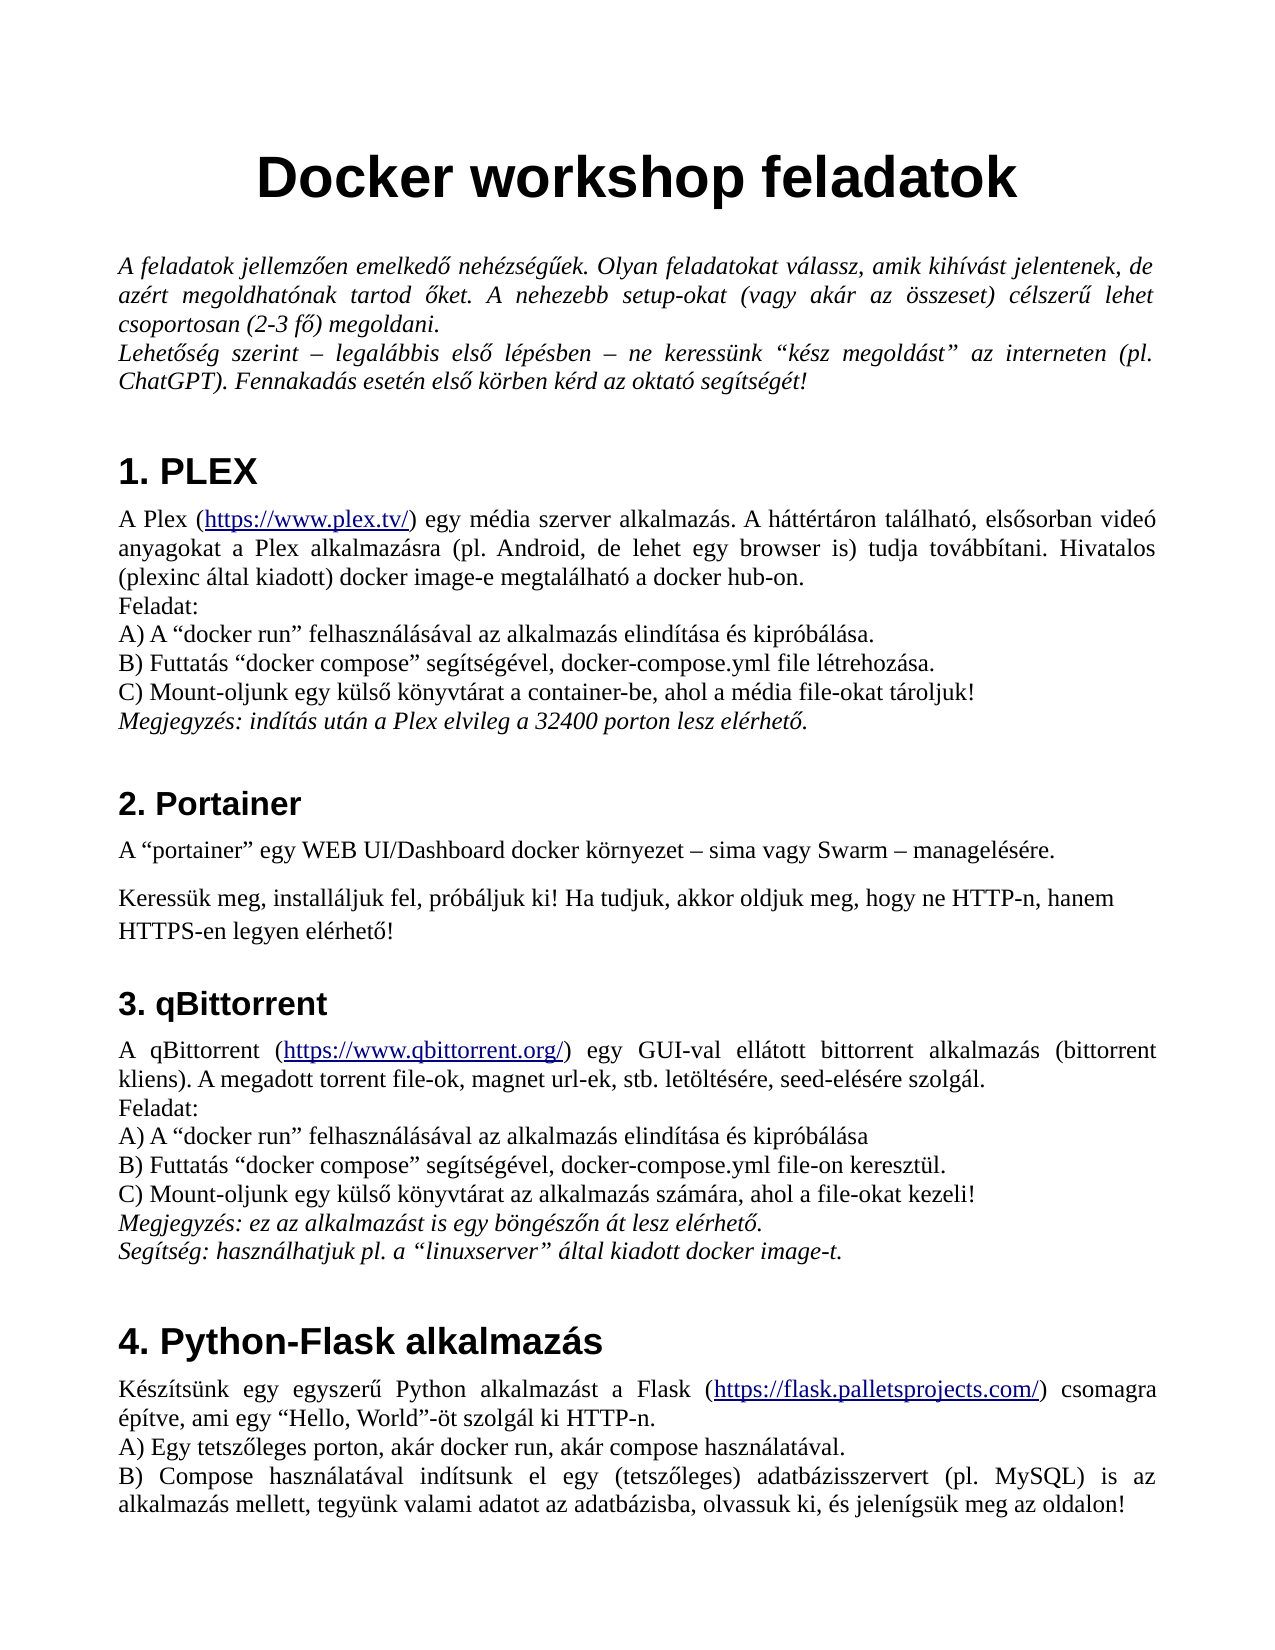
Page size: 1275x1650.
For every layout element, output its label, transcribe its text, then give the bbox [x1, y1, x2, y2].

text Készítsünk egy egyszerű Python alkalmazást a Flask (https://flask.palletsprojects.com/) csomagra építve, ami egy “Hello, World”-öt szolgál ki HTTP-n. [118, 1374, 1157, 1432]
text A) Egy tetszőleges porton, akár docker run, akár compose használatával. [118, 1432, 1157, 1461]
subtitle 3. qBittorrent [118, 984, 1157, 1023]
text A “portainer” egy WEB UI/Dashboard docker környezet – sima vagy Swarm – managelésére. [118, 835, 1157, 864]
text A qBittorrent (https://www.qbittorrent.org/) egy GUI-val ellátott bittorrent alkalmazás (bittorrent kliens). A megadott torrent file-ok, magnet url-ek, stb. letöltésére, seed-elésére szolgál. [118, 1035, 1157, 1093]
text A Plex (https://www.plex.tv/) egy média szerver alkalmazás. A háttértáron található, elsősorban videó anyagokat a Plex alkalmazásra (pl. Android, de lehet egy browser is) tudja továbbítani. Hivatalos (plexinc által kiadott) docker image-e megtalálható a docker hub-on. [118, 504, 1157, 591]
text Megjegyzés: ez az alkalmazást is egy böngészőn át lesz elérhető. [118, 1208, 1157, 1236]
text Keressük meg, installáljuk fel, próbáljuk ki! Ha tudjuk, akkor oldjuk meg, hogy ne HTTP-n, hanem HTTPS-en legyen elérhető! [118, 883, 1157, 944]
text C) Mount-oljunk egy külső könyvtárat a container-be, ahol a média file-okat tároljuk! [118, 677, 1157, 706]
text Feladat: [118, 591, 1157, 619]
text A feladatok jellemzően emelkedő nehézségűek. Olyan feladatokat válassz, amik kihívást jelentenek, de azért megoldhatónak tartod őket. A nehezebb setup-okat (vagy akár az összeset) célszerű lehet csoportosan (2-3 fő) megoldani. [118, 251, 1157, 338]
subtitle 4. Python-Flask alkalmazás [118, 1319, 1157, 1362]
text Feladat: [118, 1093, 1157, 1121]
text A) A “docker run” felhasználásával az alkalmazás elindítása és kipróbálása. [118, 619, 1157, 648]
title Docker workshop feladatok [118, 143, 1157, 210]
text A) A “docker run” felhasználásával az alkalmazás elindítása és kipróbálása [118, 1121, 1157, 1150]
text B) Futtatás “docker compose” segítségével, docker-compose.yml file létrehozása. [118, 648, 1157, 677]
text Megjegyzés: indítás után a Plex elvileg a 32400 porton lesz elérhető. [118, 706, 1157, 734]
subtitle 2. Portainer [118, 784, 1157, 823]
text B) Futtatás “docker compose” segítségével, docker-compose.yml file-on keresztül. [118, 1150, 1157, 1179]
text B) Compose használatával indítsunk el egy (tetszőleges) adatbázisszervert (pl. MySQL) is az alkalmazás mellett, tegyünk valami adatot az adatbázisba, olvassuk ki, és jelenígsük meg az oldalon! [118, 1461, 1157, 1518]
text Segítség: használhatjuk pl. a “linuxserver” által kiadott docker image-t. [118, 1236, 1157, 1265]
subtitle 1. PLEX [118, 449, 1157, 492]
text C) Mount-oljunk egy külső könyvtárat az alkalmazás számára, ahol a file-okat kezeli! [118, 1179, 1157, 1208]
text Lehetőség szerint – legalábbis első lépésben – ne keressünk “kész megoldást” az interneten (pl. ChatGPT). Fennakadás esetén első körben kérd az oktató segítségét! [118, 338, 1157, 395]
